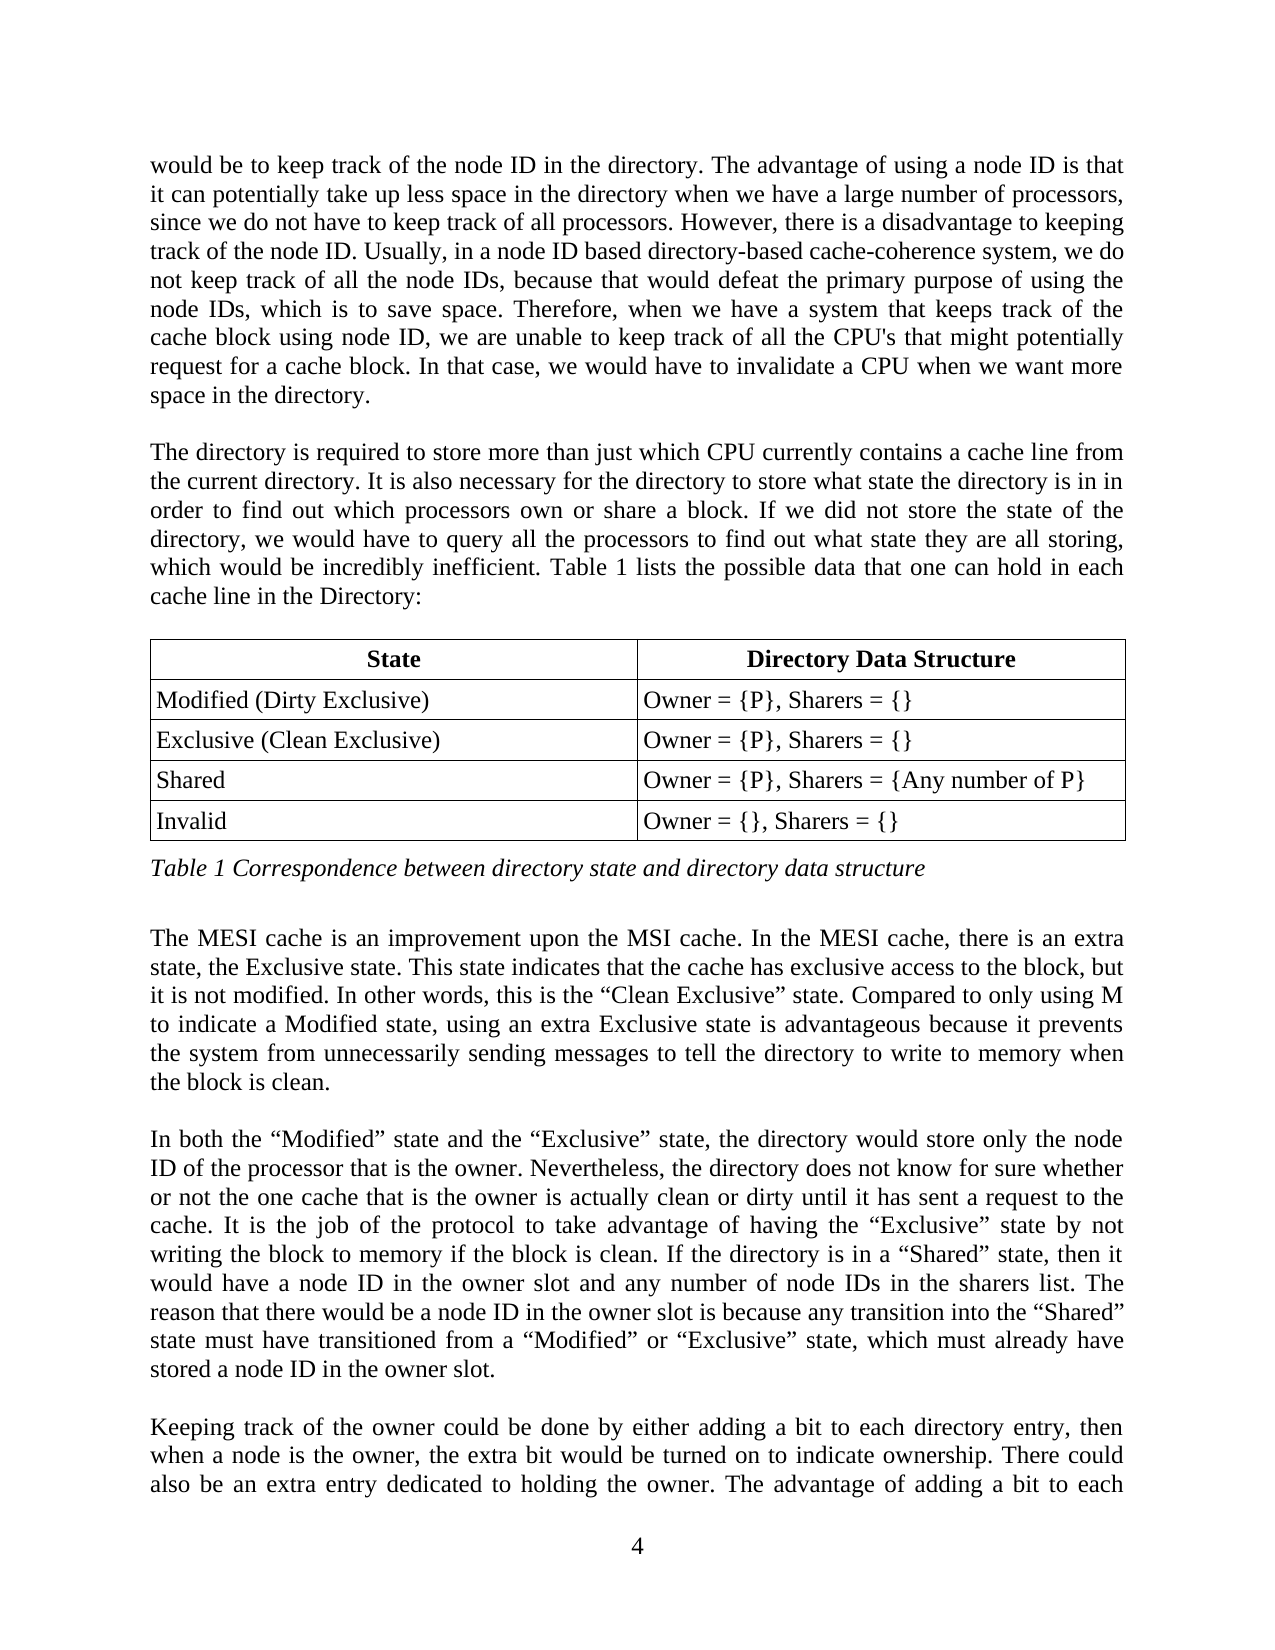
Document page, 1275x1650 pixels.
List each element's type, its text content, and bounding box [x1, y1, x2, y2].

text The MESI cache is an improvement upon the MSI cache. In the MESI cache, there is an extra state, the Exclusive state. This state indicates that the cache has exclusive access to the block, but it is not modified. In other words, this is the “Clean Exclusive” state. Compared to only using M to indicate a Modified state, using an extra Exclusive state is advantageous because it prevents the system from unnecessarily sending messages to tell the directory to write to memory when the block is clean. [150, 923, 1125, 1095]
text would be to keep track of the node ID in the directory. The advantage of using a node ID is that it can potentially take up less space in the directory when we have a large number of processors, since we do not have to keep track of all processors. However, there is a disadvantage to keeping track of the node ID. Usually, in a node ID based directory-based cache-coherence system, we do not keep track of all the node IDs, because that would defeat the primary purpose of using the node IDs, which is to save space. Therefore, when we have a system that keeps track of the cache block using node ID, we are unable to keep track of all the CPU's that might potentially request for a cache block. In that case, we would have to invalidate a CPU when we want more space in the directory. [150, 150, 1125, 409]
text Table 1 Correspondence between directory state and directory data structure [150, 853, 1125, 882]
text In both the “Modified” state and the “Exclusive” state, the directory would store only the node ID of the processor that is the owner. Nevertheless, the directory does not know for sure whether or not the one cache that is the owner is actually clean or dirty until it has sent a request to the cache. It is the job of the protocol to take advantage of having the “Exclusive” state by not writing the block to memory if the block is clean. If the directory is in a “Shared” state, then it would have a node ID in the owner slot and any number of node IDs in the sharers list. The reason that there would be a node ID in the owner slot is because any transition into the “Shared” state must have transitioned from a “Modified” or “Exclusive” state, which must already have stored a node ID in the owner slot. [150, 1124, 1125, 1383]
table_cell Owner = {P}, Sharers = {Any number of P} [638, 761, 1125, 800]
table_cell Exclusive (Clean Exclusive) [151, 720, 637, 760]
table_cell Invalid [151, 801, 637, 840]
text The directory is required to store more than just which CPU currently contains a cache line from the current directory. It is also necessary for the directory to store what state the directory is in in order to find out which processors own or share a block. If we did not store the state of the directory, we would have to query all the processors to find out what state they are all storing, which would be incredibly inefficient. Table 1 lists the possible data that one can hold in each cache line in the Directory: [150, 437, 1125, 610]
table_cell Owner = {P}, Sharers = {} [638, 680, 1125, 719]
table_cell Modified (Dirty Exclusive) [151, 680, 637, 719]
table_cell Owner = {P}, Sharers = {} [638, 720, 1125, 760]
table_header State [151, 640, 637, 679]
table_cell Shared [151, 761, 637, 800]
text Keeping track of the owner could be done by either adding a bit to each directory entry, then when a node is the owner, the extra bit would be turned on to indicate ownership. There could also be an extra entry dedicated to holding the owner. The advantage of adding a bit to each [150, 1412, 1125, 1498]
table_header Directory Data Structure [638, 640, 1125, 679]
table_cell Owner = {}, Sharers = {} [638, 801, 1125, 840]
